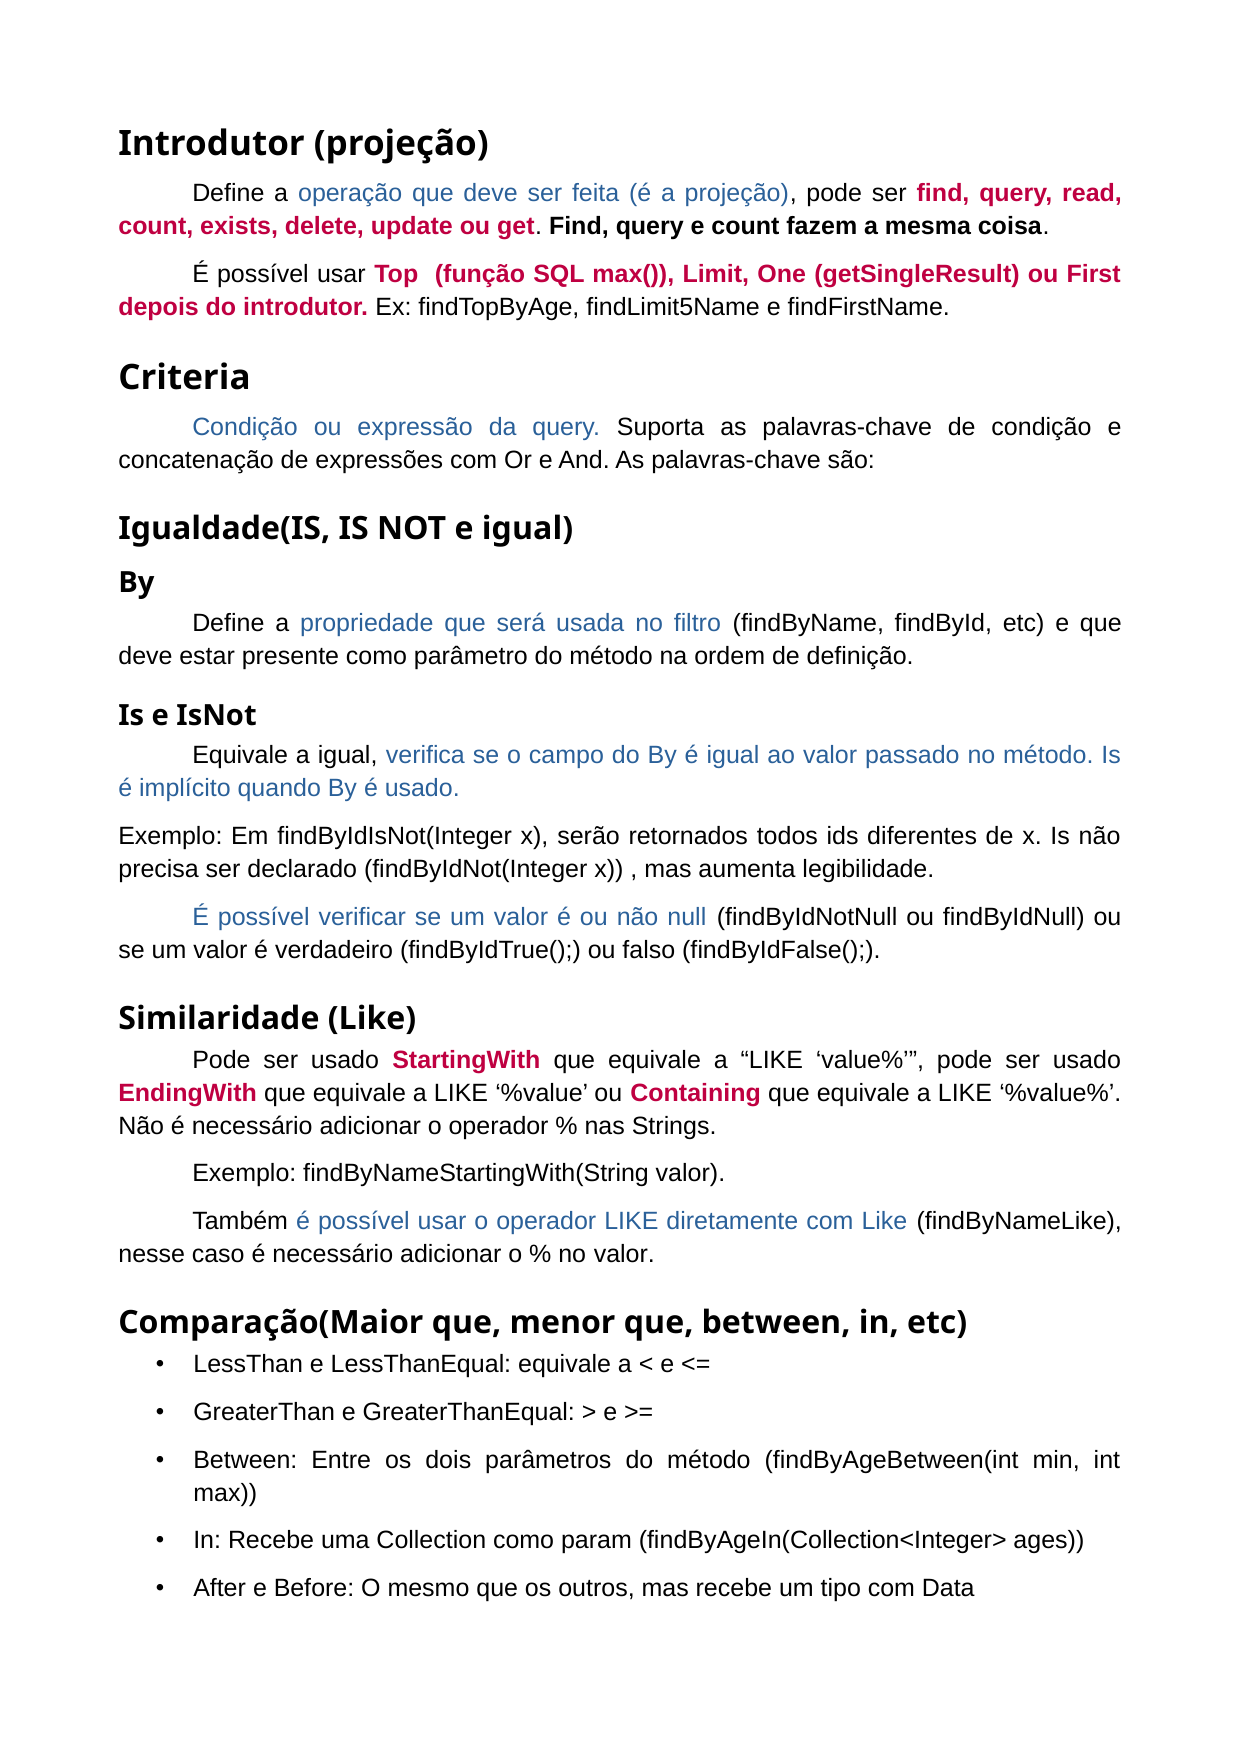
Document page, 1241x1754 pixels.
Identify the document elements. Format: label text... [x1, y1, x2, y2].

list In: Recebe uma Collection como param (findByAgeIn(Collection<Integer> ages)) [156, 1525, 1122, 1554]
text Também é possível usar o operador LIKE diretamente com Like (findByNameLike), nesse caso é necessário adicionar o % no valor. [118, 1206, 1122, 1268]
text Exemplo: Em findByIdIsNot(Integer x), serão retornados todos ids diferentes de x. Is não precisa ser declarado (findByIdNot(Integer x)) , mas aumenta legibilidade. [118, 821, 1122, 883]
list Between: Entre os dois parâmetros do método (findByAgeBetween(int min, int max)) [156, 1444, 1122, 1506]
subtitle Criteria [118, 352, 1122, 400]
list After e Before: O mesmo que os outros, mas recebe um tipo com Data [156, 1573, 1122, 1602]
subtitle Comparação(Maior que, menor que, between, in, etc) [118, 1299, 1122, 1343]
subtitle By [118, 562, 1122, 601]
text Condição ou expressão da query. Suporta as palavras-chave de condição e concatenação de expressões com Or e And. As palavras-chave são: [118, 412, 1122, 474]
list GreaterThan e GreaterThanEqual: > e >= [156, 1397, 1122, 1426]
text Define a propriedade que será usada no filtro (findByName, findById, etc) e que deve estar presente como parâmetro do método na ordem de definição. [118, 608, 1122, 669]
text Equivale a igual, verifica se o campo do By é igual ao valor passado no método. Is é implícito quando By é usado. [118, 740, 1122, 802]
text É possível verificar se um valor é ou não null (findByIdNotNull ou findByIdNull) ou se um valor é verdadeiro (findByIdTrue();) ou falso (findByIdFalse();). [118, 902, 1122, 963]
subtitle Introdutor (projeção) [118, 118, 1122, 166]
text Exemplo: findByNameStartingWith(String valor). [118, 1158, 1122, 1187]
text Pode ser usado StartingWith que equivale a “LIKE ‘value%’”, pode ser usado EndingWith que equivale a LIKE ‘%value’ ou Containing que equivale a LIKE ‘%value%’. Não é necessário adicionar o operador % nas Strings. [118, 1045, 1122, 1139]
subtitle Igualdade(IS, IS NOT e igual) [118, 505, 1122, 549]
subtitle Similaridade (Like) [118, 995, 1122, 1038]
text Define a operação que deve ser feita (é a projeção), pode ser find, query, read, count, exists, delete, update ou get. Find, query e count fazem a mesma coisa. [118, 178, 1122, 240]
list LessThan e LessThanEqual: equivale a < e <= [156, 1349, 1122, 1378]
text É possível usar Top (função SQL max()), Limit, One (getSingleResult) ou First depois do introdutor. Ex: findTopByAge, findLimit5Name e findFirstName. [118, 259, 1122, 321]
subtitle Is e IsNot [118, 694, 1122, 734]
